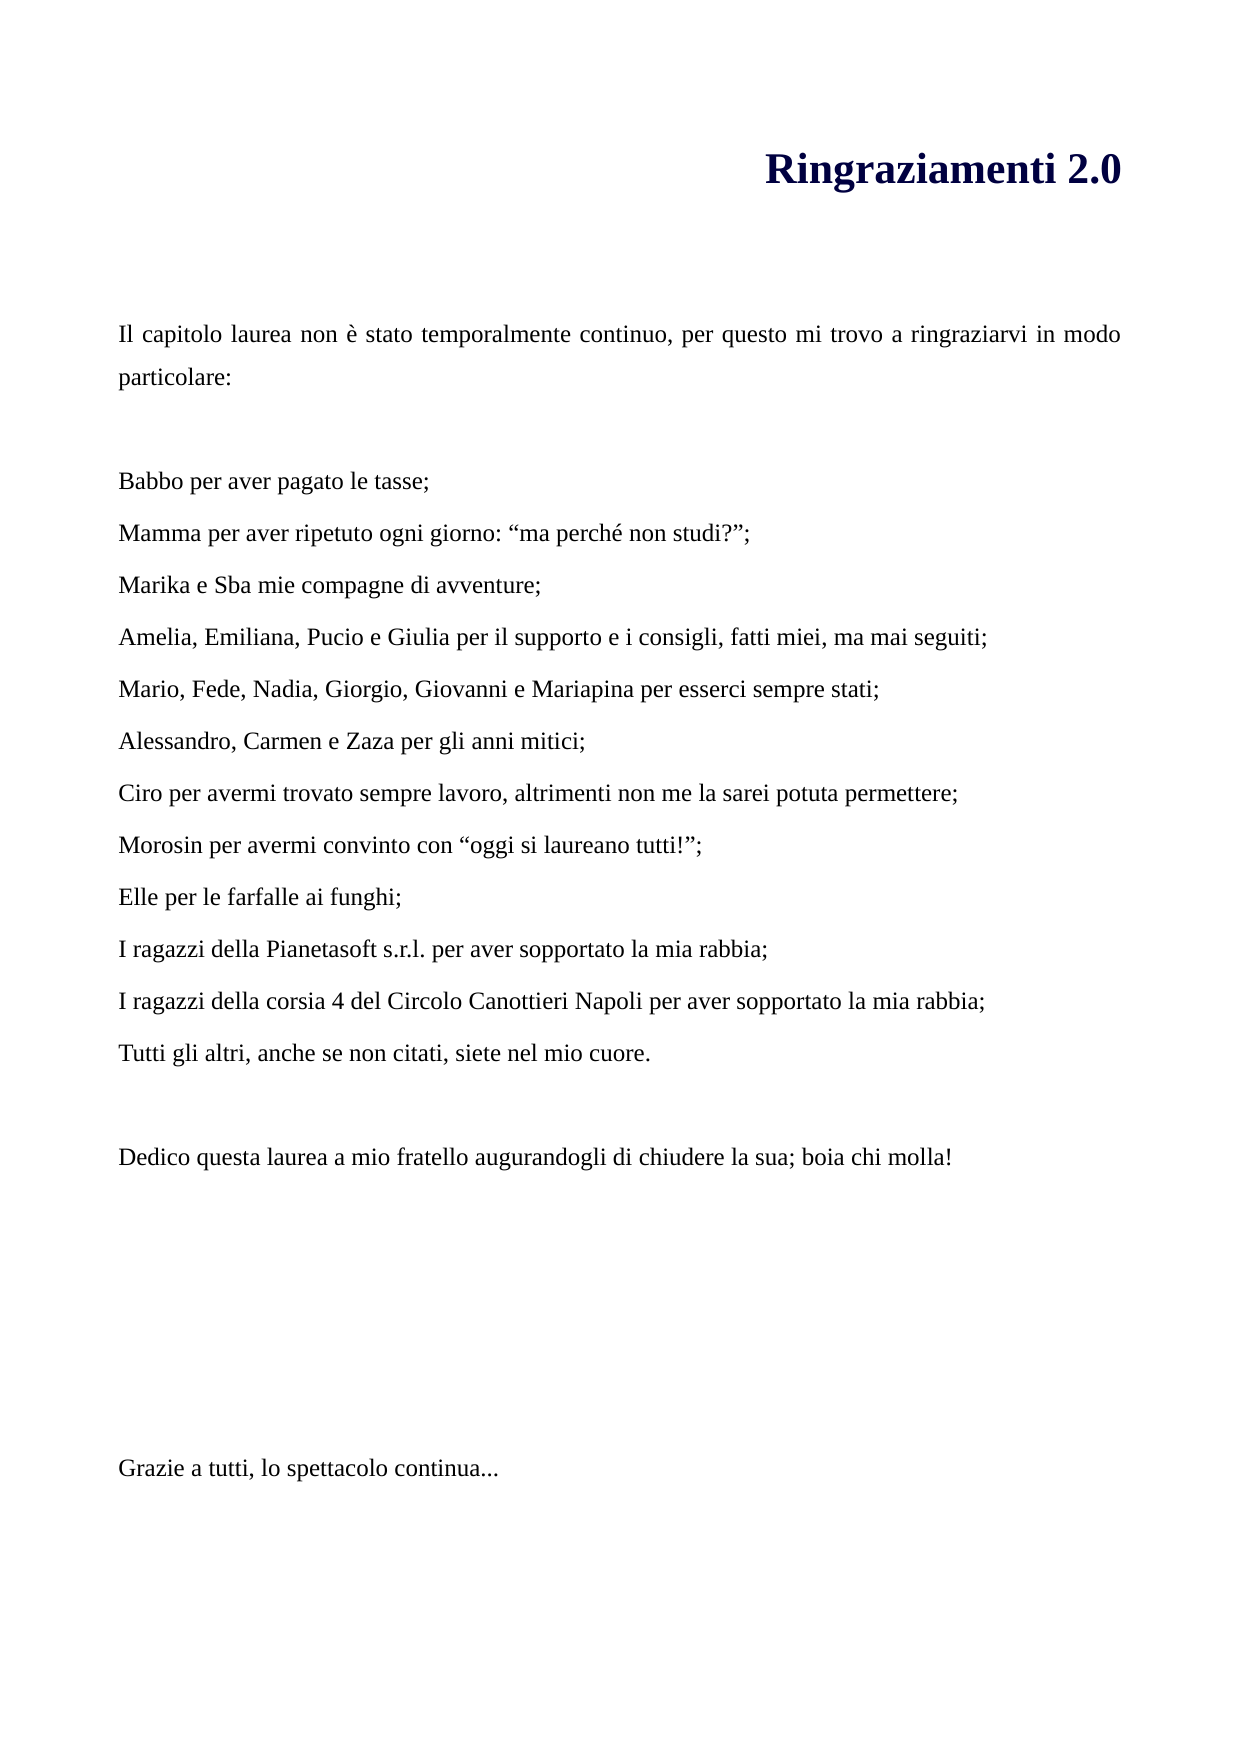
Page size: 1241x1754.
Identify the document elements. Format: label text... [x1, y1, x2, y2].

text I ragazzi della corsia 4 del Circolo Canottieri Napoli per aver sopportato la mia rabbia; [118, 986, 1122, 1014]
text I ragazzi della Pianetasoft s.r.l. per aver sopportato la mia rabbia; [118, 934, 1122, 962]
text Amelia, Emiliana, Pucio e Giulia per il supporto e i consigli, fatti miei, ma mai seguiti; [118, 622, 1122, 651]
text Mamma per aver ripetuto ogni giorno: “ma perché non studi?”; [118, 518, 1122, 547]
text Dedico questa laurea a mio fratello augurandogli di chiudere la sua; boia chi molla! [118, 1142, 1122, 1170]
text Grazie a tutti, lo spettacolo continua... [118, 1453, 1122, 1482]
text Mario, Fede, Nadia, Giorgio, Giovanni e Mariapina per esserci sempre stati; [118, 674, 1122, 703]
text Babbo per aver pagato le tasse; [118, 466, 1122, 495]
text Ringraziamenti 2.0 [118, 143, 1122, 193]
text Ciro per avermi trovato sempre lavoro, altrimenti non me la sarei potuta permettere; [118, 778, 1122, 807]
text Tutti gli altri, anche se non citati, siete nel mio cuore. [118, 1038, 1122, 1066]
text Morosin per avermi convinto con “oggi si laureano tutti!”; [118, 830, 1122, 858]
text Marika e Sba mie compagne di avventure; [118, 570, 1122, 599]
text Elle per le farfalle ai funghi; [118, 882, 1122, 911]
text Alessandro, Carmen e Zaza per gli anni mitici; [118, 726, 1122, 754]
text Il capitolo laurea non è stato temporalmente continuo, per questo mi trovo a ringraziarvi in modo particolare: [118, 319, 1122, 391]
